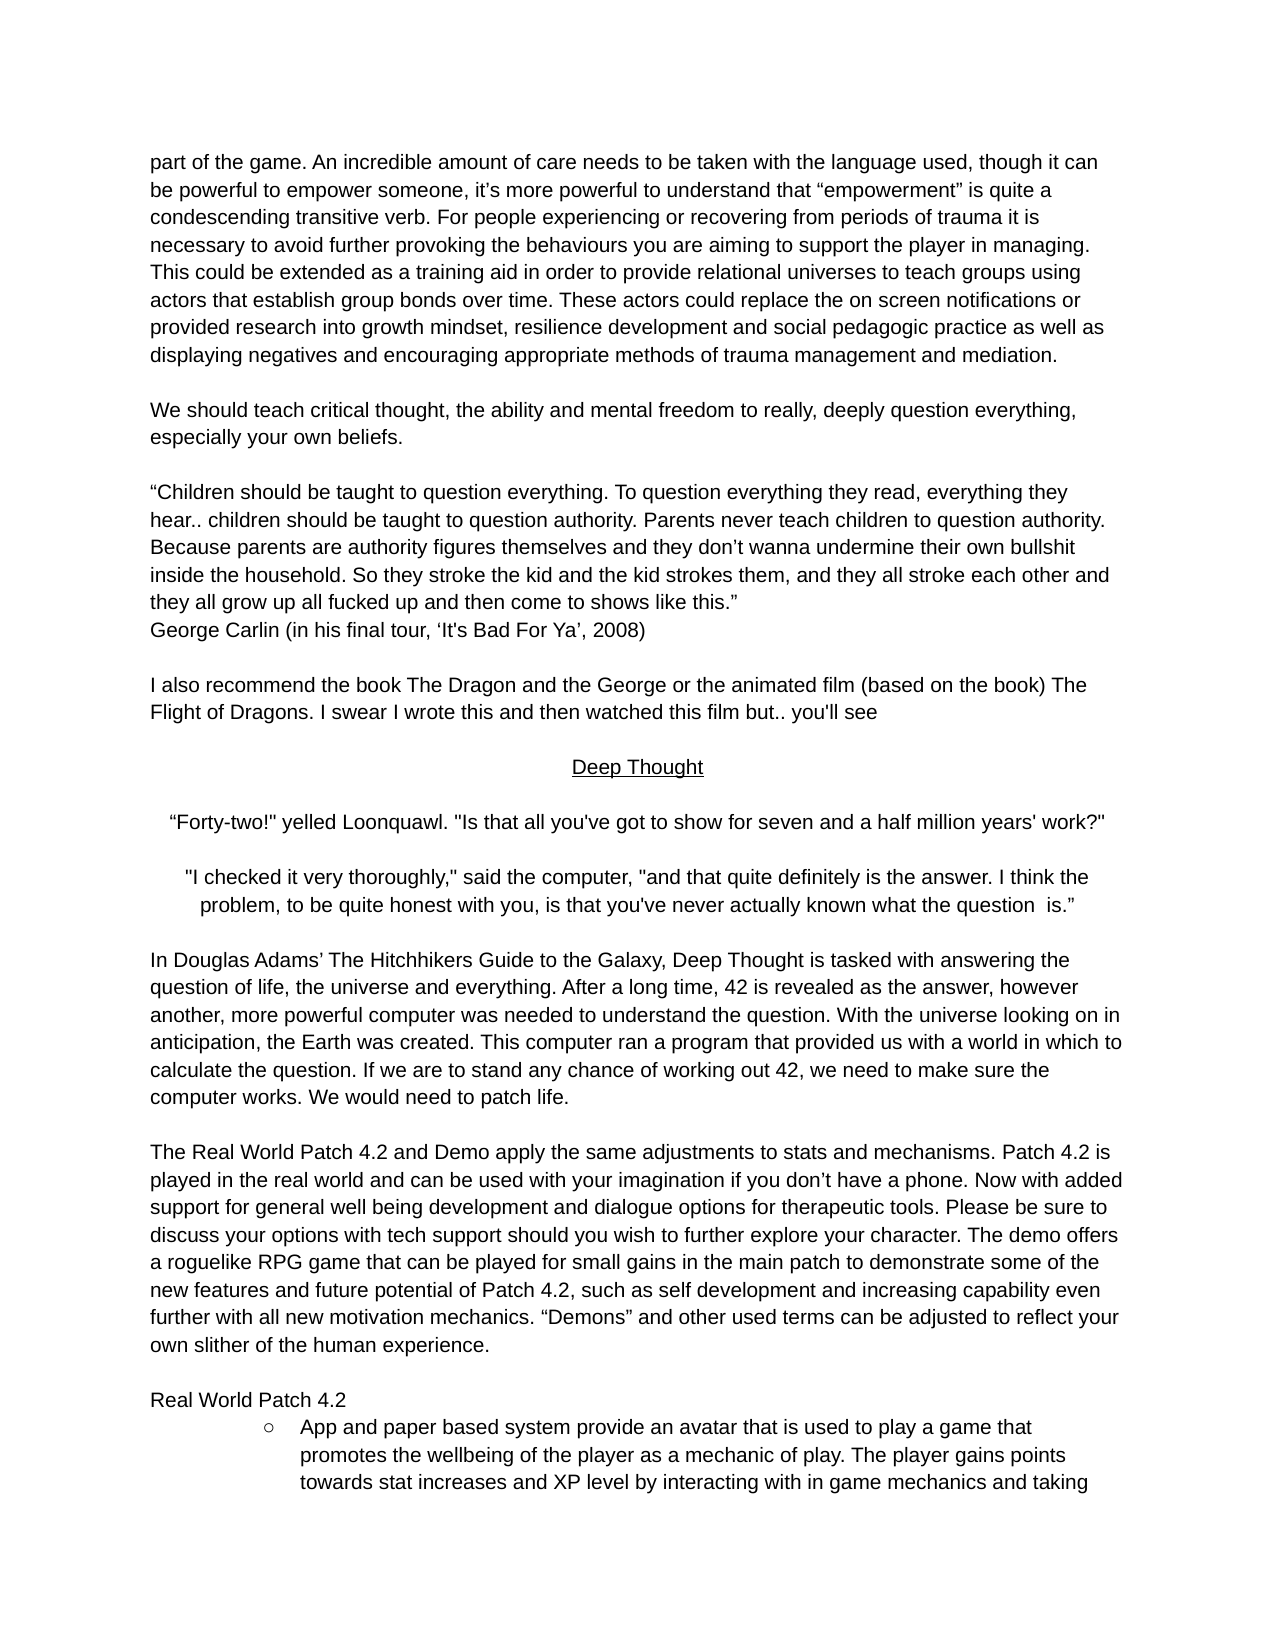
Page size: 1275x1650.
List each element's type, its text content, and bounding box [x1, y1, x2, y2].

text Deep Thought [150, 755, 1125, 779]
text In Douglas Adams’ The Hitchhikers Guide to the Galaxy, Deep Thought is tasked with answering the question of life, the universe and everything. After a long time, 42 is revealed as the answer, however another, more powerful computer was needed to understand the question. With the universe looking on in anticipation, the Earth was created. This computer ran a program that provided us with a world in which to calculate the question. If we are to stand any chance of working out 42, we need to make sure the computer works. We would need to patch life. [150, 947, 1125, 1109]
text I also recommend the book The Dragon and the George or the animated film (based on the book) The Flight of Dragons. I swear I wrote this and then watched this film but.. you'll see [150, 672, 1125, 724]
text "I checked it very thoroughly," said the computer, "and that quite definitely is the answer. I think the problem, to be quite honest with you, is that you've never actually known what the question is.” [150, 865, 1125, 916]
text Real World Patch 4.2 [150, 1387, 1125, 1411]
text The Real World Patch 4.2 and Demo apply the same adjustments to stats and mechanisms. Patch 4.2 is played in the real world and can be used with your imagination if you don’t have a phone. Now with added support for general well being development and dialogue options for therapeutic tools. Please be sure to discuss your options with tech support should you wish to further explore your character. The demo offers a roguelike RPG game that can be played for small gains in the main patch to demonstrate some of the new features and future potential of Patch 4.2, such as self development and increasing capability even further with all new motivation mechanics. “Demons” and other used terms can be adjusted to reflect your own slither of the human experience. [150, 1140, 1125, 1356]
text “Forty-two!" yelled Loonquawl. "Is that all you've got to show for seven and a half million years' work?" [150, 810, 1125, 834]
text “Children should be taught to question everything. To question everything they read, everything they hear.. children should be taught to question authority. Parents never teach children to question authority. Because parents are authority figures themselves and they don’t wanna undermine their own bullshit inside the household. So they stroke the kid and the kid strokes them, and they all stroke each other and they all grow up all fucked up and then come to shows like this.” [150, 452, 1125, 614]
text George Carlin (in his final tour, ‘It's Bad For Ya’, 2008) [150, 617, 1125, 641]
list App and paper based system provide an avatar that is used to play a game that promotes the wellbeing of the player as a mechanic of play. The player gains points towards stat increases and XP level by interacting with in game mechanics and taking [262, 1415, 1125, 1494]
text part of the game. An incredible amount of care needs to be taken with the language used, though it can be powerful to empower someone, it’s more powerful to understand that “empowerment” is quite a condescending transitive verb. For people experiencing or recovering from periods of trauma it is necessary to avoid further provoking the behaviours you are aiming to support the player in managing. This could be extended as a training aid in order to provide relational universes to teach groups using actors that establish group bonds over time. These actors could replace the on screen notifications or provided research into growth mindset, resilience development and social pedagogic practice as well as displaying negatives and encouraging appropriate methods of trauma management and mediation. [150, 150, 1125, 366]
text We should teach critical thought, the ability and mental freedom to really, deeply question everything, especially your own beliefs. [150, 397, 1125, 449]
